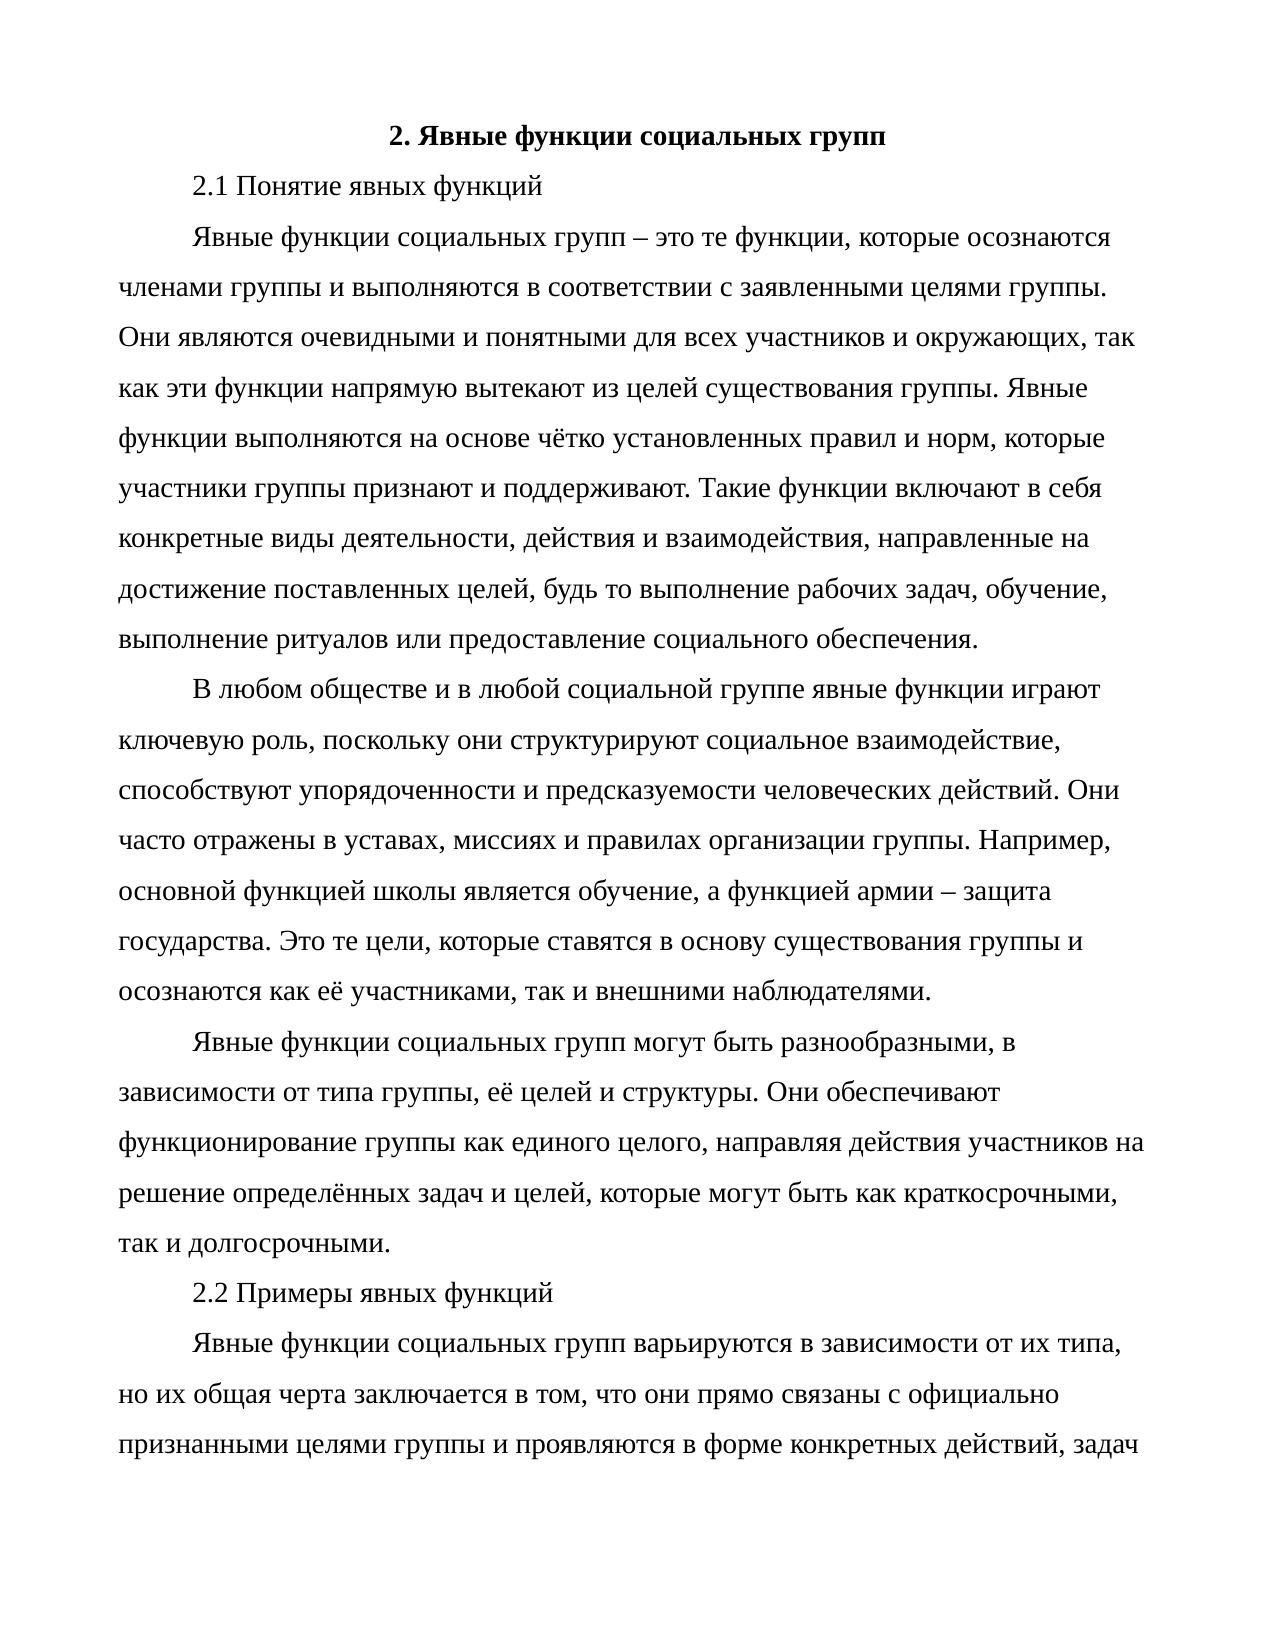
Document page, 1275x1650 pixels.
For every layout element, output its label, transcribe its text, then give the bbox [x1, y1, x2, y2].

text Явные функции социальных групп варьируются в зависимости от их типа, но их общая черта заключается в том, что они прямо связаны с официально признанными целями группы и проявляются в форме конкретных действий, задач [118, 1326, 1157, 1460]
text Явные функции социальных групп – это те функции, которые осознаются членами группы и выполняются в соответствии с заявленными целями группы. Они являются очевидными и понятными для всех участников и окружающих, так как эти функции напрямую вытекают из целей существования группы. Явные функции выполняются на основе чётко установленных правил и норм, которые участники группы признают и поддерживают. Такие функции включают в себя конкретные виды деятельности, действия и взаимодействия, направленные на достижение поставленных целей, будь то выполнение рабочих задач, обучение, выполнение ритуалов или предоставление социального обеспечения. [118, 219, 1157, 655]
text 2.1 Понятие явных функций [118, 168, 1157, 202]
text 2. Явные функции социальных групп [118, 118, 1157, 152]
text В любом обществе и в любой социальной группе явные функции играют ключевую роль, поскольку они структурируют социальное взаимодействие, способствуют упорядоченности и предсказуемости человеческих действий. Они часто отражены в уставах, миссиях и правилах организации группы. Например, основной функцией школы является обучение, а функцией армии – защита государства. Это те цели, которые ставятся в основу существования группы и осознаются как её участниками, так и внешними наблюдателями. [118, 672, 1157, 1007]
text 2.2 Примеры явных функций [118, 1275, 1157, 1309]
text Явные функции социальных групп могут быть разнообразными, в зависимости от типа группы, её целей и структуры. Они обеспечивают функционирование группы как единого целого, направляя действия участников на решение определённых задач и целей, которые могут быть как краткосрочными, так и долгосрочными. [118, 1024, 1157, 1258]
